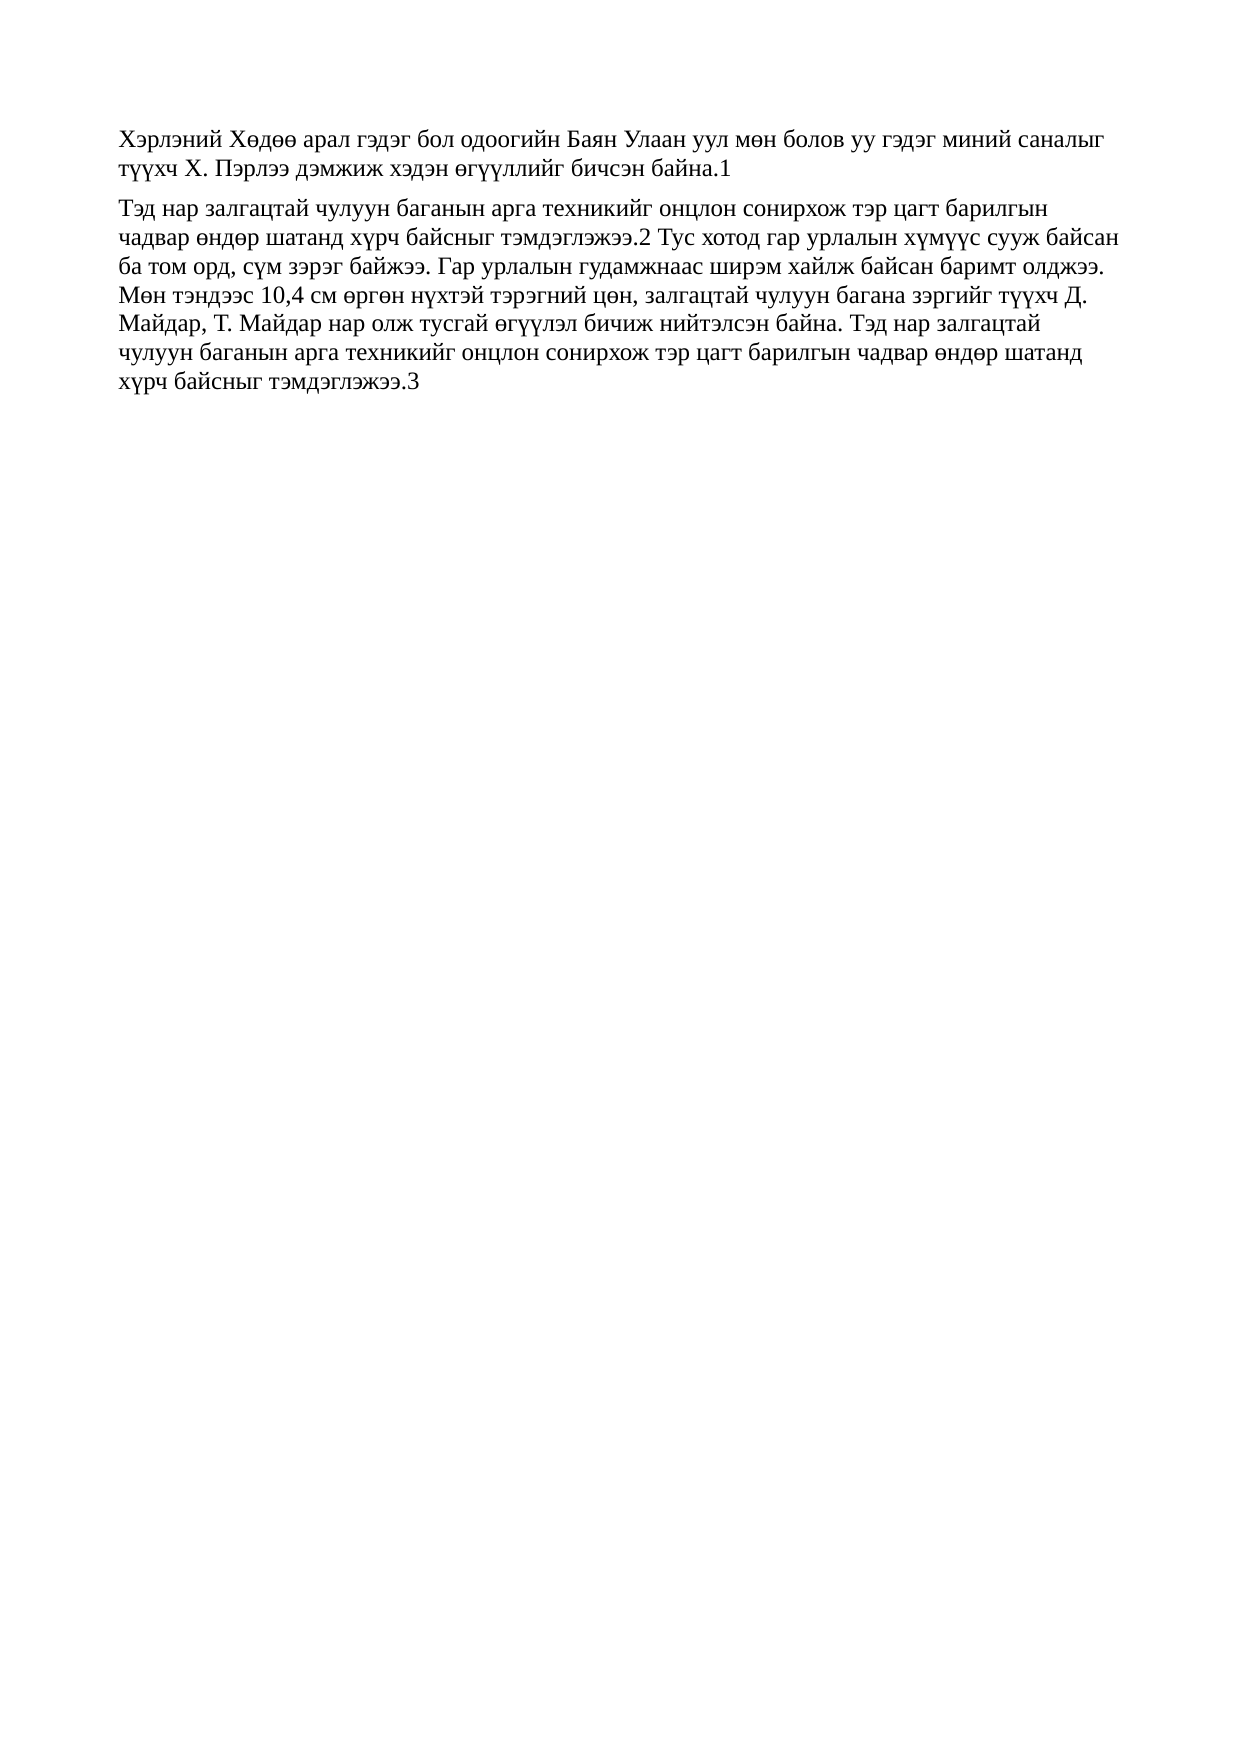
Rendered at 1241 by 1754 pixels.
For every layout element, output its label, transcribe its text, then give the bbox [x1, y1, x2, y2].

text Хэрлэний Хөдөө арал гэдэг бол одоогийн Баян Улаан уул мөн болов уу гэдэг миний саналыг түүхч X. Пэрлээ дэмжиж хэдэн өгүүллийг бичсэн байна.1 [118, 124, 1122, 182]
text Тэд нар залгацтай чулуун баганын арга техникийг онцлон сонирхож тэр цагт барилгын чадвар өндөр шатанд хүрч байсныг тэмдэглэжээ.2 Тус хотод гар урлалын хүмүүс сууж байсан ба том орд, сүм зэрэг байжээ. Гар урлалын гудамжнаас ширэм хайлж байсан баримт олджээ. Мөн тэндээс 10,4 см өргөн нүхтэй тэрэгний цөн, залгацтай чулуун багана зэргийг түүхч Д. Майдар, Т. Майдар нар олж тусгай өгүүлэл бичиж нийтэлсэн байна. Тэд нар залгацтай чулуун баганын арга техникийг онцлон сонирхож тэр цагт барилгын чадвар өндөр шатанд хүрч байсныг тэмдэглэжээ.3 [118, 193, 1122, 395]
